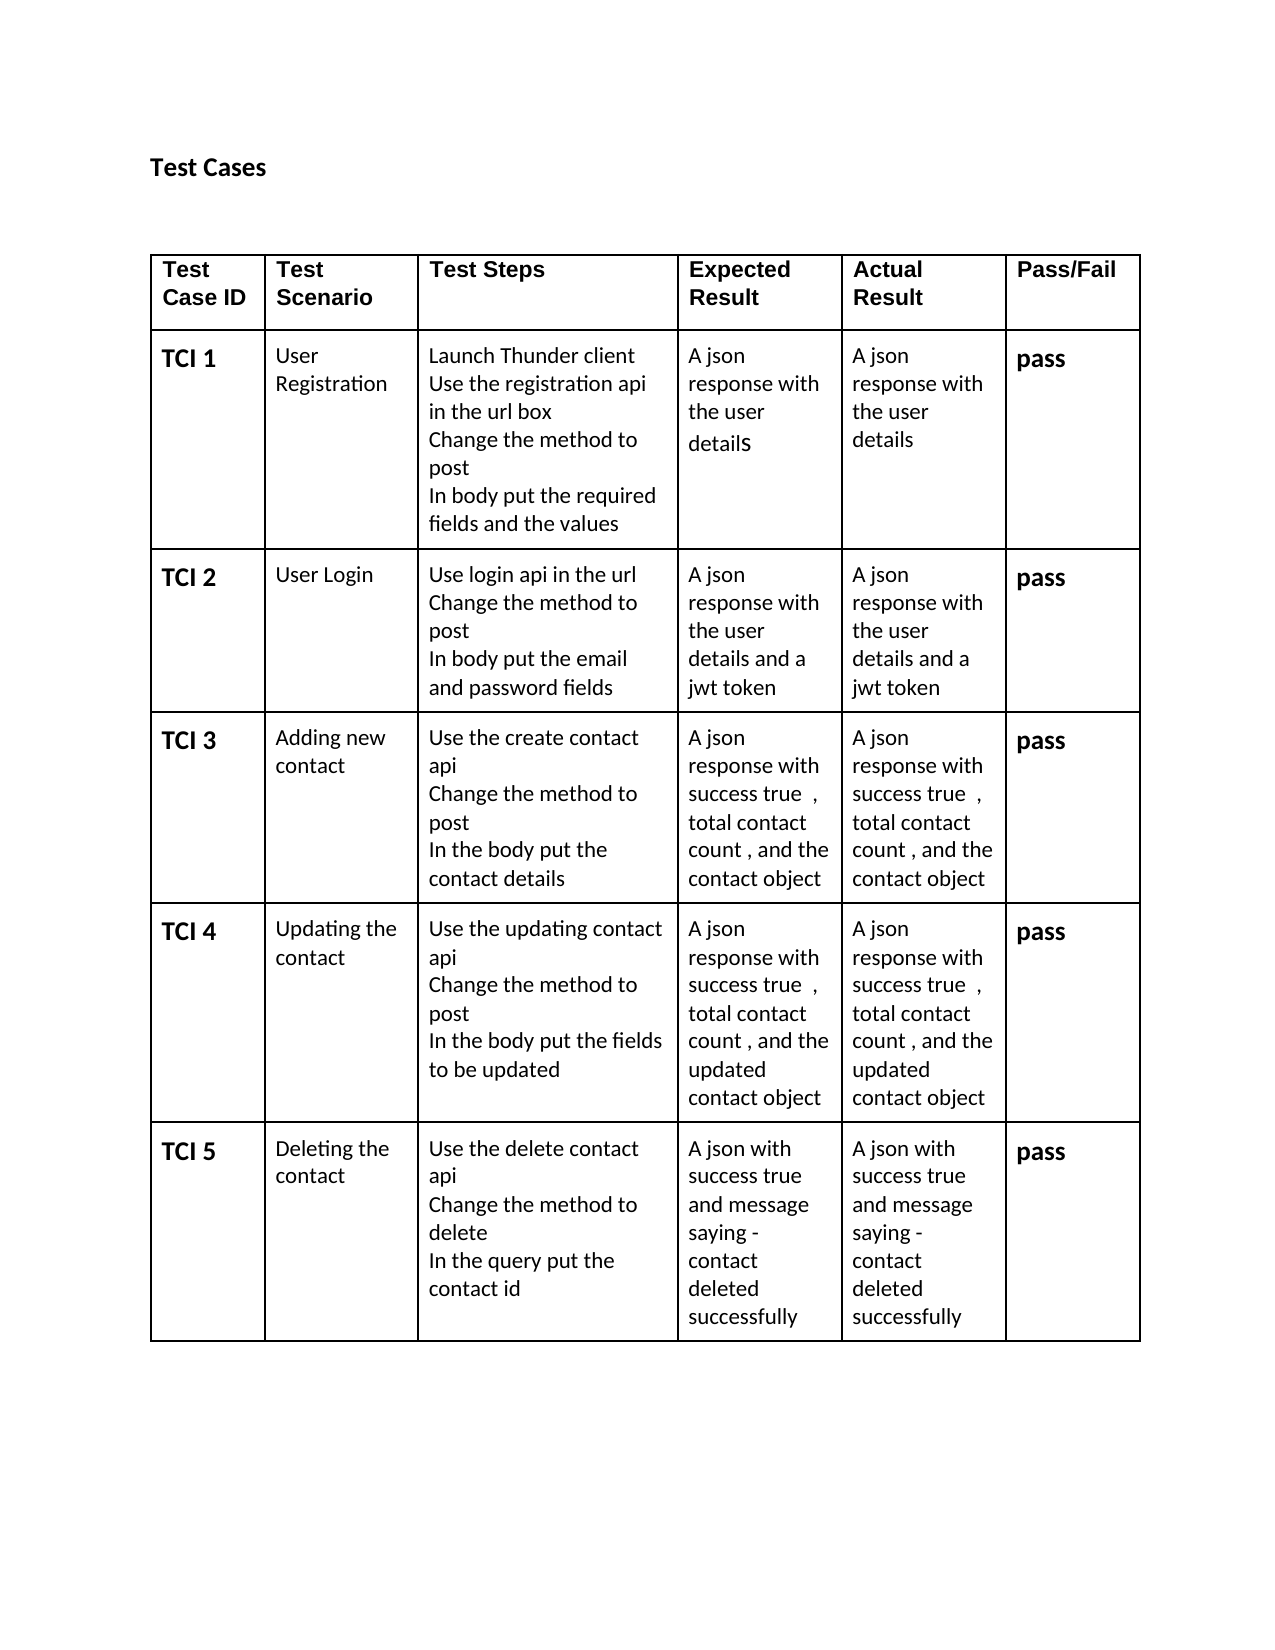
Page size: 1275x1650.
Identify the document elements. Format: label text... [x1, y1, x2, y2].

table_header Expected Result [679, 256, 841, 329]
table_header Test Case ID [152, 256, 264, 329]
table_cell TCI 1 [152, 331, 264, 548]
table_cell pass [1007, 713, 1139, 902]
table_cell TCI 5 [152, 1123, 264, 1340]
table_cell A json response with success true , total contact count , and the contact object [679, 713, 841, 902]
table_cell TCI 2 [152, 550, 264, 711]
table_cell A json response with the user details [843, 331, 1005, 548]
table_cell pass [1007, 331, 1139, 548]
table_cell A json with success true and message saying - contact deleted successfully [679, 1123, 841, 1340]
table_cell A json response with the user details and a jwt token [679, 550, 841, 711]
table_header Pass/Fail [1007, 256, 1139, 329]
table_cell Use the create contact api Change the method to post In the body put the contact details [419, 713, 677, 902]
text Test Cases [150, 150, 1125, 183]
table_header Actual Result [843, 256, 1005, 329]
table_cell Deleting the contact [266, 1123, 417, 1340]
table_cell Use login api in the url Change the method to post In body put the email and password fields [419, 550, 677, 711]
table_cell A json response with success true , total contact count , and the contact object [843, 713, 1005, 902]
table_cell TCI 3 [152, 713, 264, 902]
table_cell A json response with the user details [679, 331, 841, 548]
table_cell Use the updating contact api Change the method to post In the body put the fields to be updated [419, 904, 677, 1121]
table_cell User Login [266, 550, 417, 711]
table_cell Updating the contact [266, 904, 417, 1121]
table_cell pass [1007, 904, 1139, 1121]
table_cell Use the delete contact api Change the method to delete In the query put the contact id [419, 1123, 677, 1340]
table_cell pass [1007, 1123, 1139, 1340]
table_header Test Steps [419, 256, 677, 329]
table_cell A json with success true and message saying - contact deleted successfully [843, 1123, 1005, 1340]
table_cell pass [1007, 550, 1139, 711]
table_cell Adding new contact [266, 713, 417, 902]
table_cell A json response with the user details and a jwt token [843, 550, 1005, 711]
table_cell User Registration [266, 331, 417, 548]
table_cell A json response with success true , total contact count , and the updated contact object [843, 904, 1005, 1121]
table_header Test Scenario [266, 256, 417, 329]
table_cell A json response with success true , total contact count , and the updated contact object [679, 904, 841, 1121]
table_cell TCI 4 [152, 904, 264, 1121]
table_cell Launch Thunder client Use the registration api in the url box Change the method to post In body put the required fields and the values [419, 331, 677, 548]
